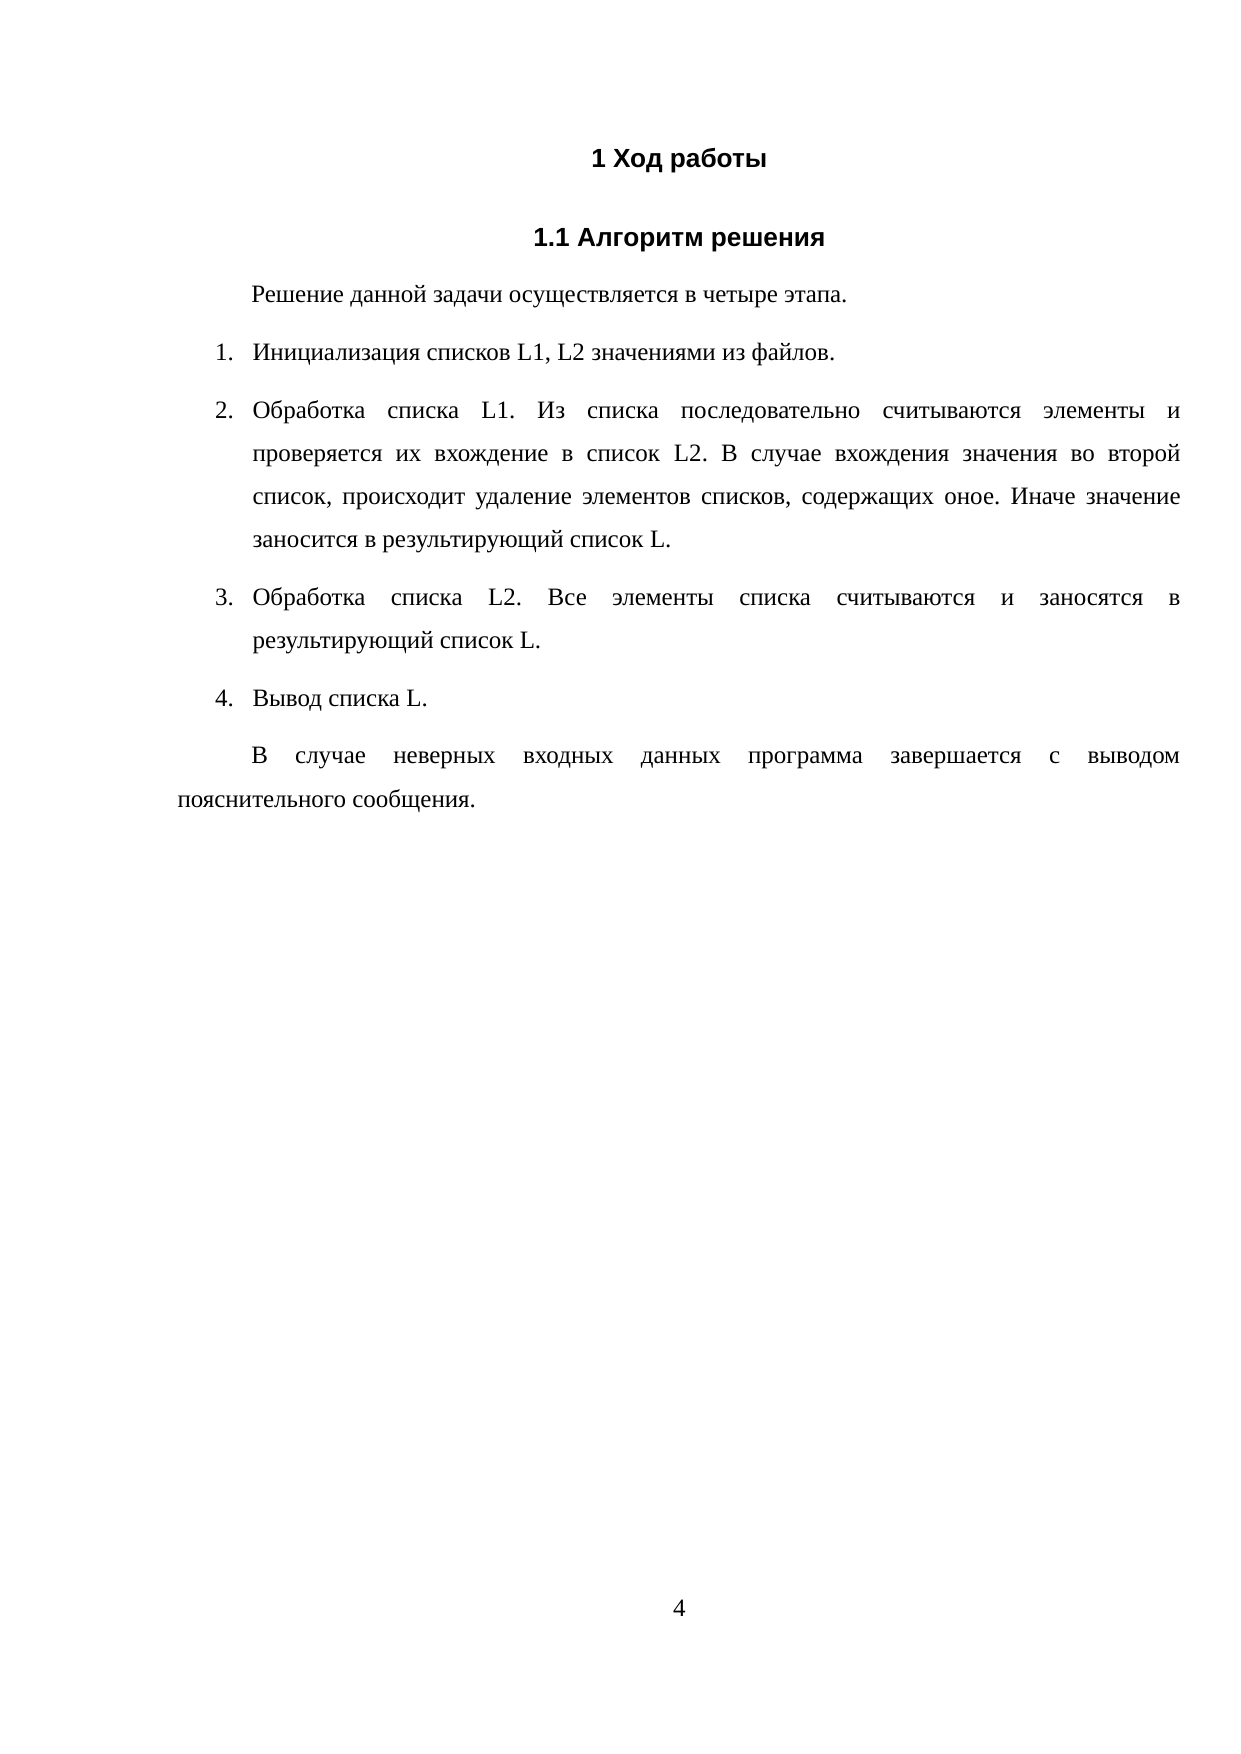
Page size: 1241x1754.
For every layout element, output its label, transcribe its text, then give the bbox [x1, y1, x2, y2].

list Вывод списка L. [215, 683, 1181, 712]
subtitle Алгоритм решения [177, 222, 1181, 252]
subtitle Ход работы [177, 143, 1181, 173]
text Решение данной задачи осуществляется в четыре этапа. [177, 279, 1181, 308]
list Инициализация списков L1, L2 значениями из файлов. [215, 337, 1181, 366]
text В случае неверных входных данных программа завершается с выводом пояснительного сообщения. [177, 741, 1181, 812]
list Обработка списка L1. Из списка последовательно считываются элементы и проверяется их вхождение в список L2. В случае вхождения значения во второй список, происходит удаление элементов списков, содержащих оное. Иначе значение заносится в результирующий список L. [215, 395, 1181, 553]
list Обработка списка L2. Все элементы списка считываются и заносятся в результирующий список L. [215, 582, 1181, 654]
